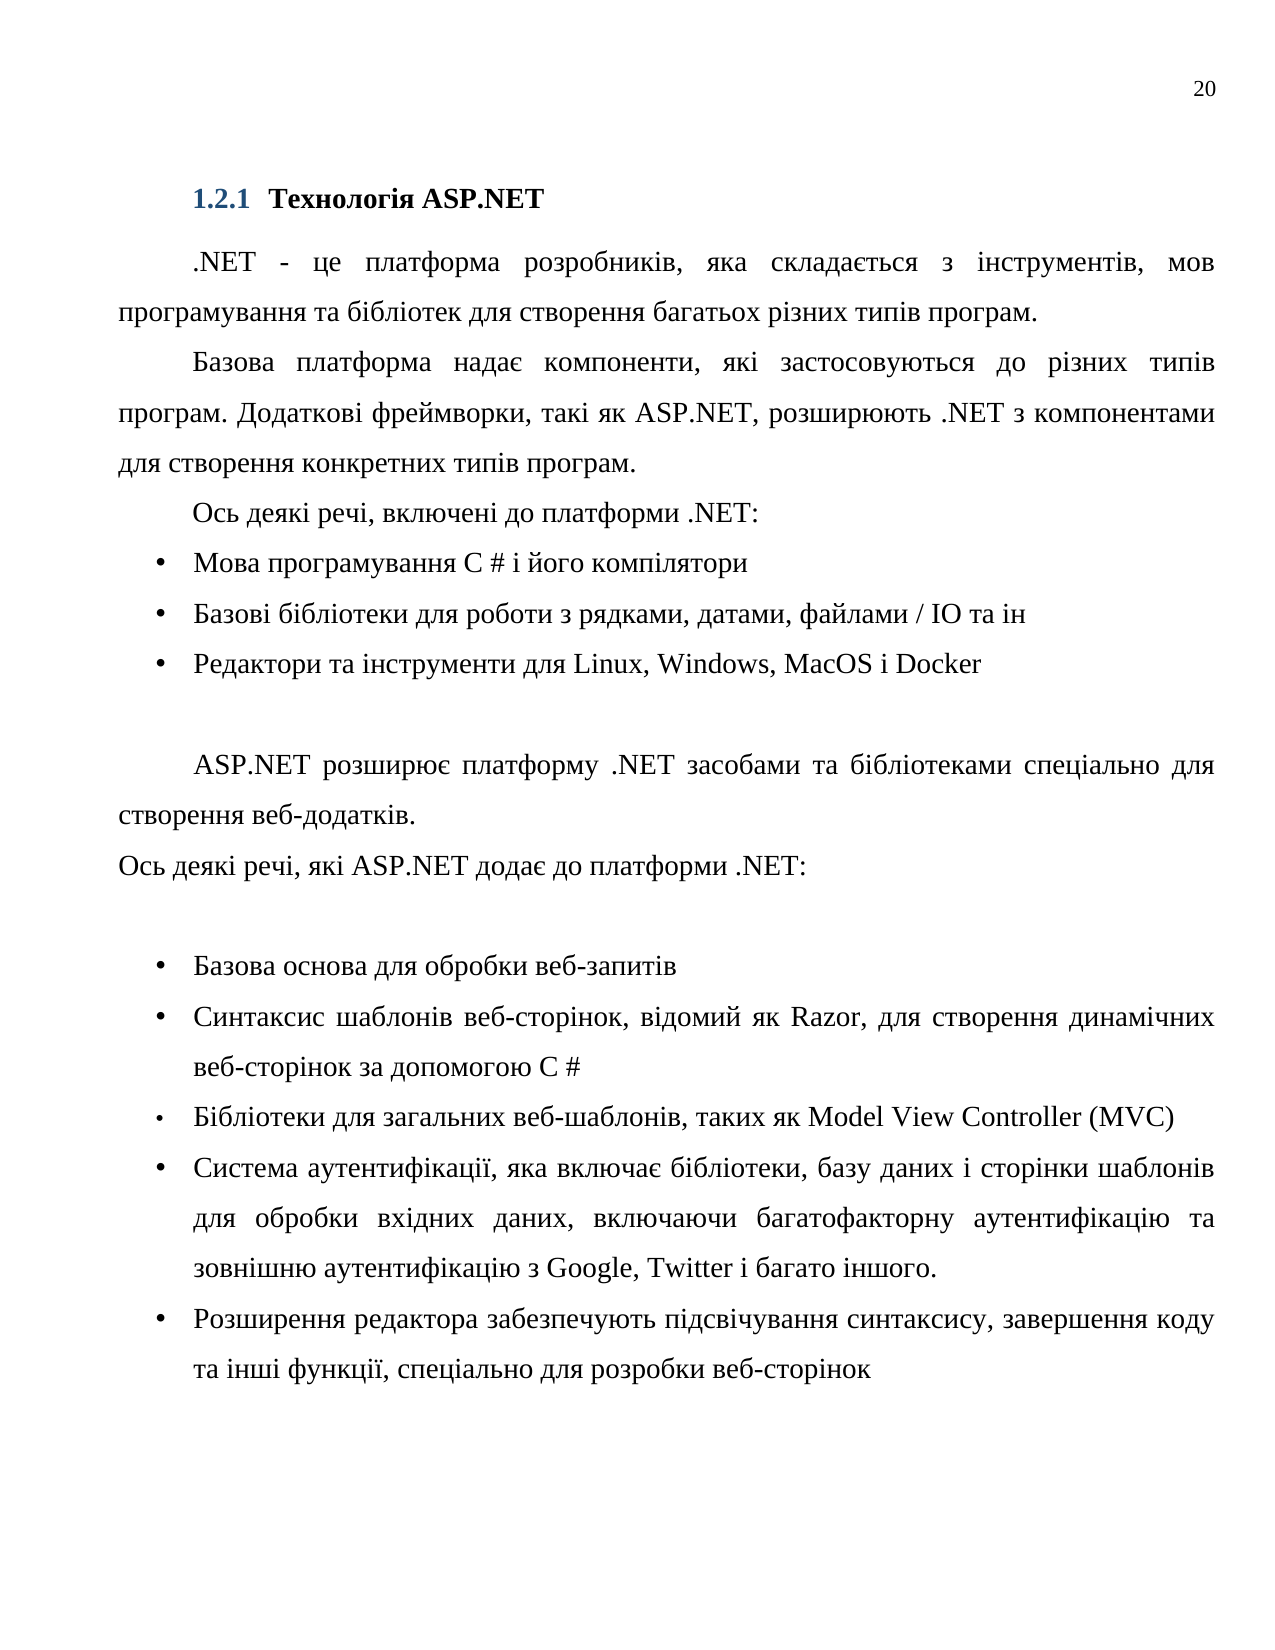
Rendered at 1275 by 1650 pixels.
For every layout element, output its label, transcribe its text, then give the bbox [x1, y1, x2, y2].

list Система аутентифікації, яка включає бібліотеки, базу даних і сторінки шаблонів для обробки вхідних даних, включаючи багатофакторну аутентифікацію та зовнішню аутентифікацію з Google, Twitter і багато іншого. [156, 1150, 1216, 1284]
list Розширення редактора забезпечують підсвічування синтаксису, завершення коду та інші функції, спеціально для розробки веб-сторінок [156, 1301, 1216, 1385]
text Ось деякі речі, які ASP.NET додає до платформи .NET: [118, 848, 1216, 881]
list Базова основа для обробки веб-запитів [156, 948, 1216, 982]
text .NET - це платформа розробників, яка складається з інструментів, мов програмування та бібліотек для створення багатьох різних типів програм. [118, 244, 1216, 328]
list Синтаксис шаблонів веб-сторінок, відомий як Razor, для створення динамічних веб-сторінок за допомогою C # [156, 999, 1216, 1083]
list Базові бібліотеки для роботи з рядками, датами, файлами / IO та ін [156, 596, 1216, 630]
list Бібліотеки для загальних веб-шаблонів, таких як Model View Controller (MVC) [156, 1099, 1216, 1133]
text Ось деякі речі, включені до платформи .NET: [118, 495, 1216, 529]
list Мова програмування C # і його компілятори [156, 546, 1216, 579]
list Редактори та інструменти для Linux, Windows, MacOS і Docker [156, 646, 1216, 680]
subtitle Технологія ASP.NET [192, 181, 1216, 214]
text Базова платформа надає компоненти, які застосовуються до різних типів програм. Додаткові фреймворки, такі як ASP.NET, розширюють .NET з компонентами для створення конкретних типів програм. [118, 344, 1216, 478]
text ASP.NET розширює платформу .NET засобами та бібліотеками спеціально для створення веб-додатків. [118, 747, 1216, 831]
